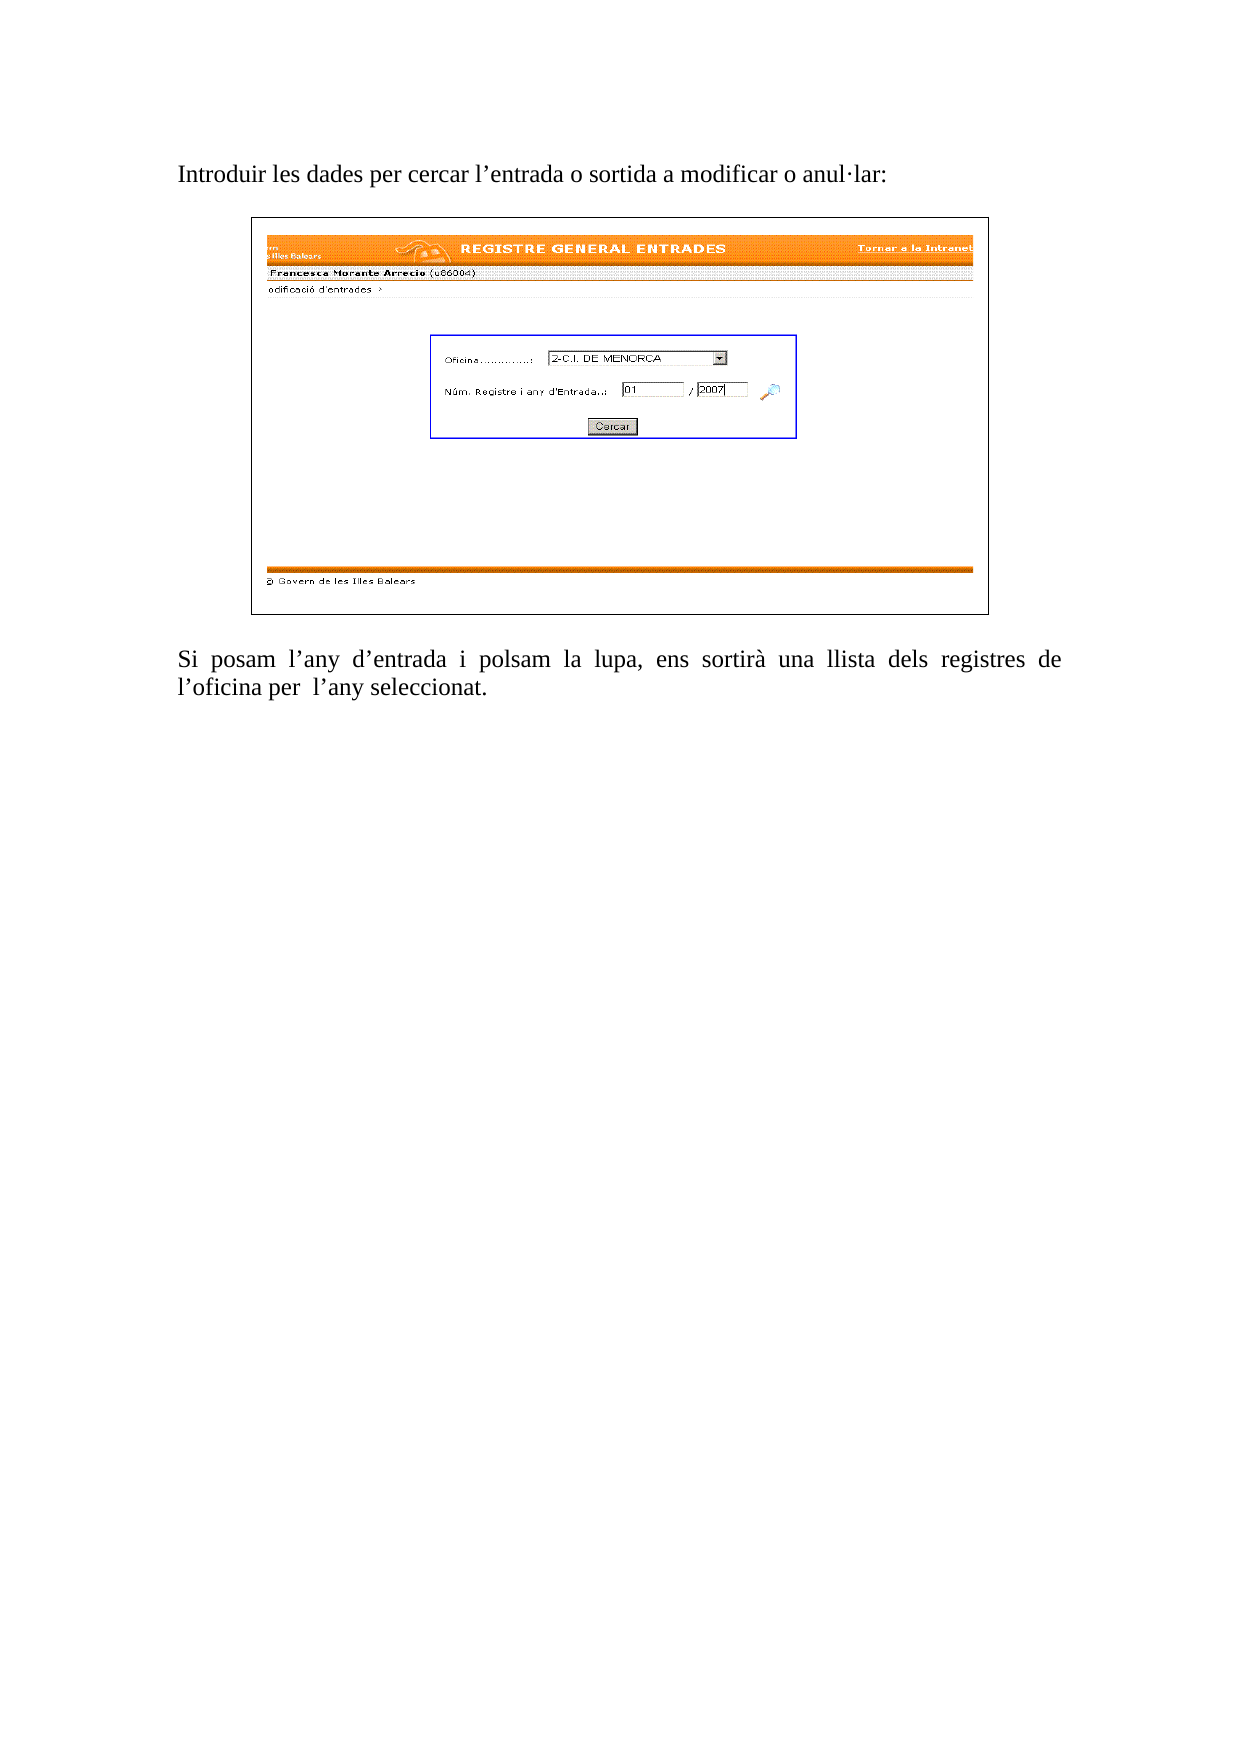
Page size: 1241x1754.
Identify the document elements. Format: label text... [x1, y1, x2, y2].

text Introduir les dades per cercar l’entrada o sortida a modificar o anul·lar: [177, 159, 1063, 188]
text Si posam l’any d’entrada i polsam la lupa, ens sortirà una llista dels registres de l’oficina per l’any seleccionat. [177, 644, 1063, 701]
picture [267, 225, 974, 607]
